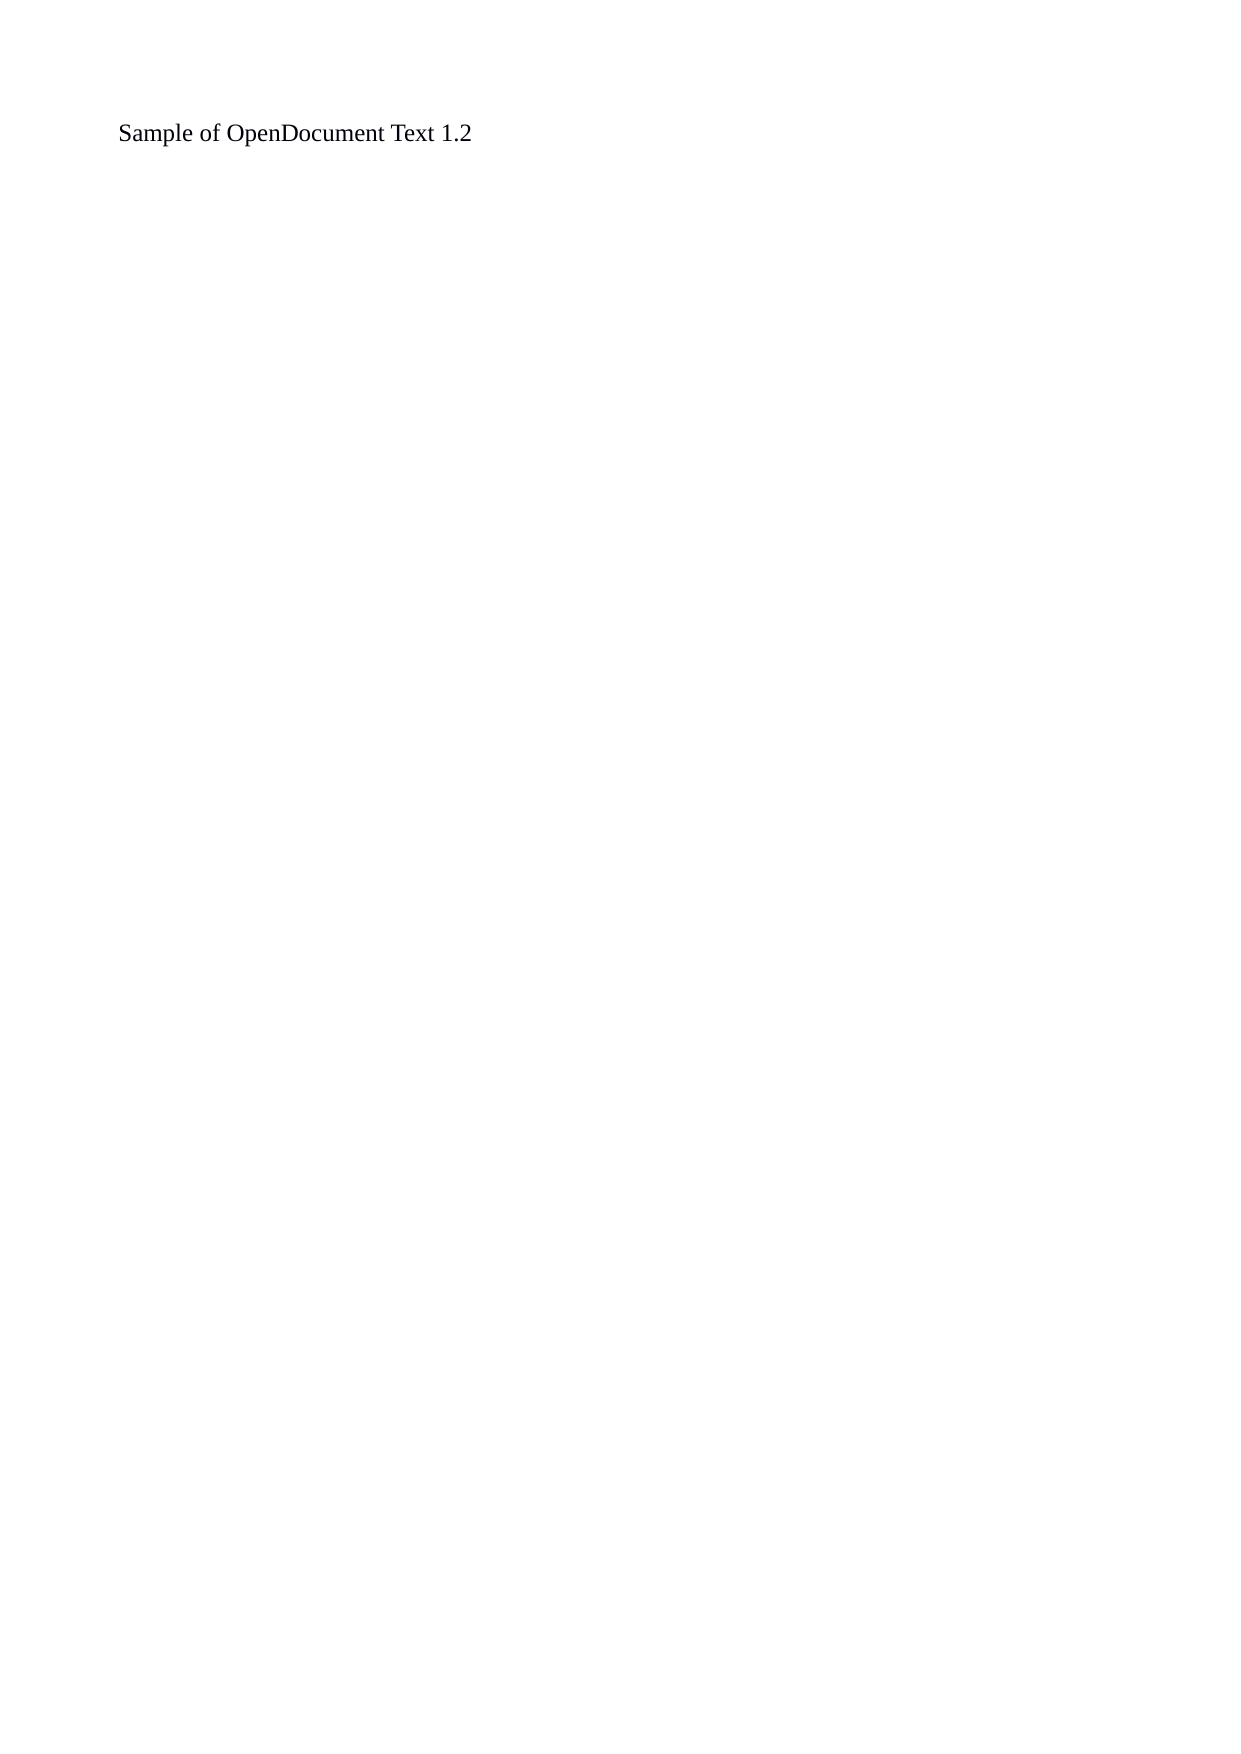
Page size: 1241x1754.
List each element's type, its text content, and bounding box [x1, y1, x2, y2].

text Sample of OpenDocument Text 1.2 [118, 118, 1122, 147]
